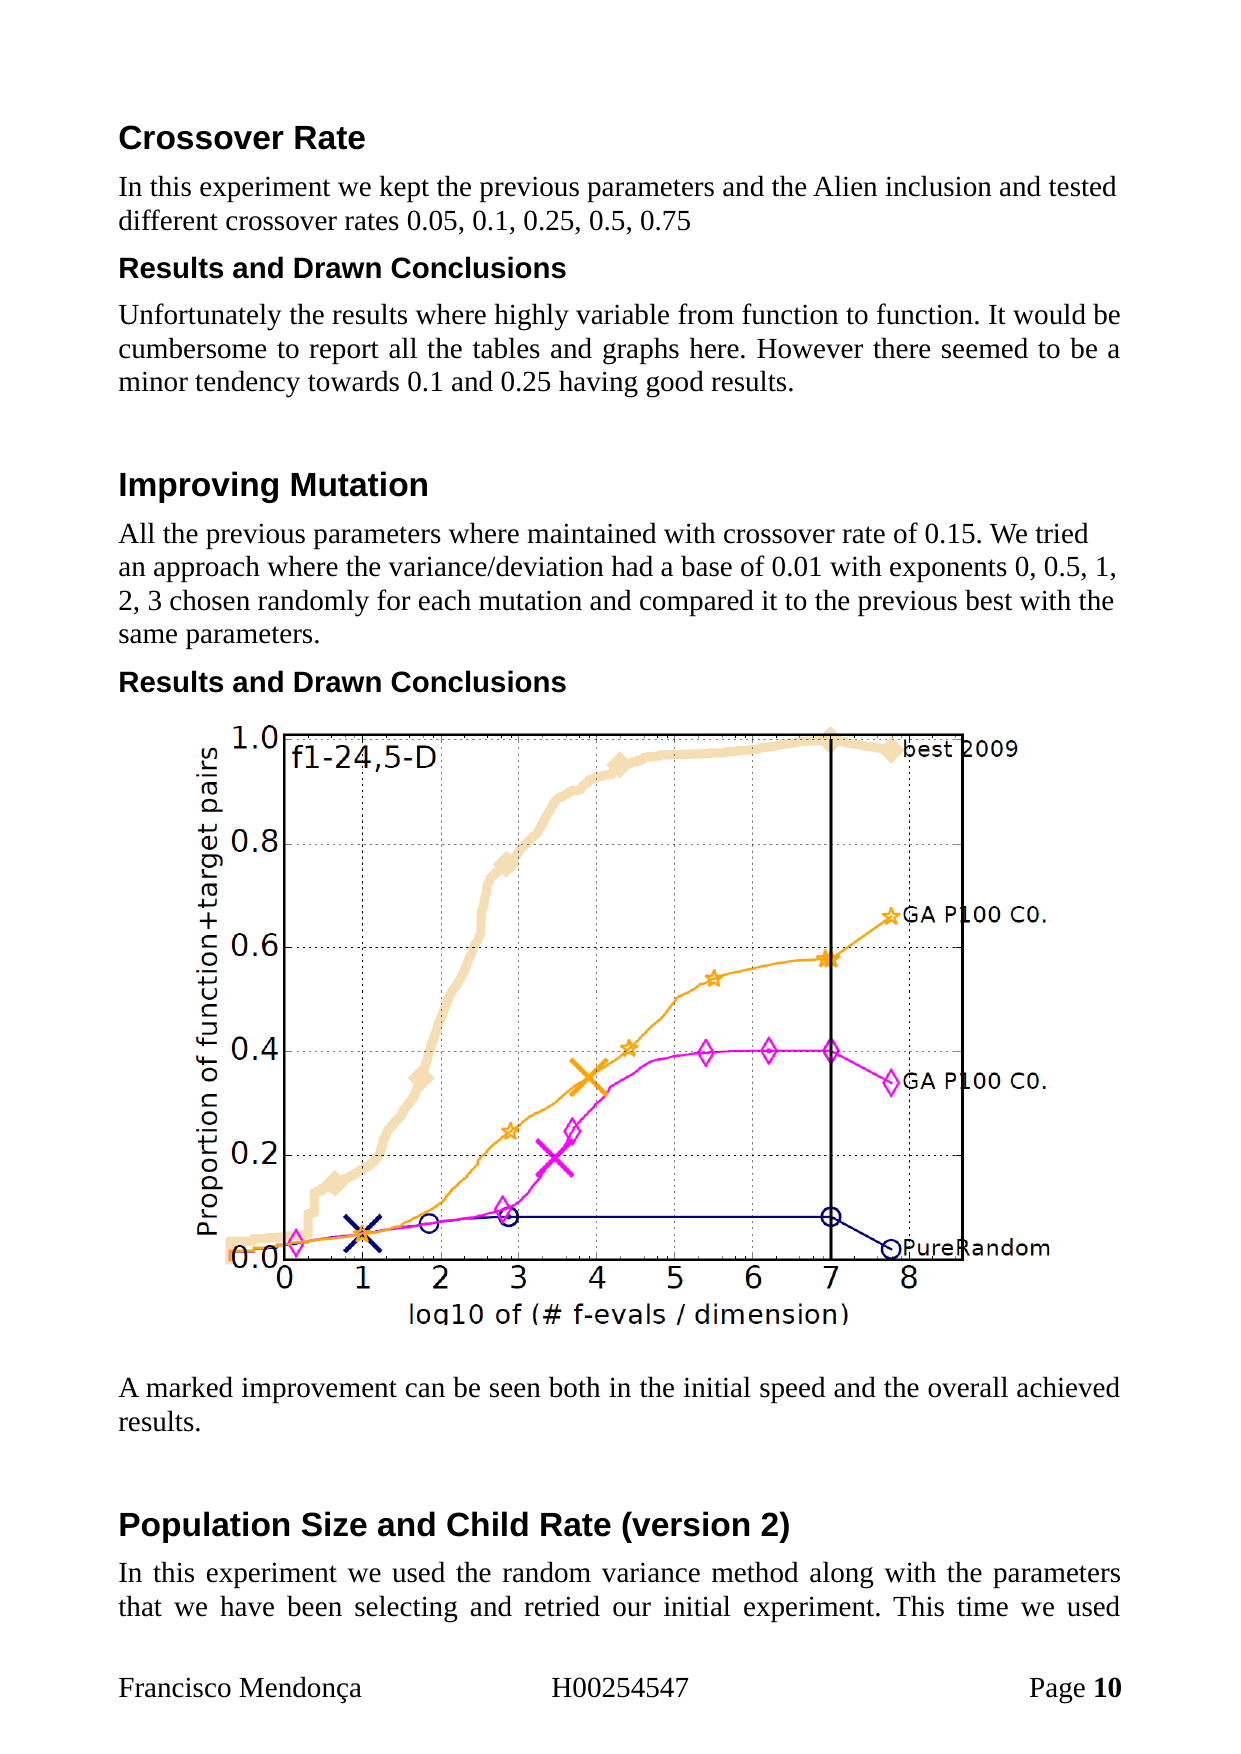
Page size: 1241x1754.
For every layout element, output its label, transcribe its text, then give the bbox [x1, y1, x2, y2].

subtitle Results and Drawn Conclusions [118, 251, 1122, 285]
text In this experiment we kept the previous parameters and the Alien inclusion and tested different crossover rates 0.05, 0.1, 0.25, 0.5, 0.75 [118, 169, 1122, 236]
text All the previous parameters where maintained with crossover rate of 0.15. We tried an approach where the variance/deviation had a base of 0.01 with exponents 0, 0.5, 1, 2, 3 chosen randomly for each mutation and compared it to the previous best with the same parameters. [118, 516, 1122, 650]
text Unfortunately the results where highly variable from function to function. It would be cumbersome to report all the tables and graphs here. However there seemed to be a minor tendency towards 0.1 and 0.25 having good results. [118, 297, 1122, 398]
subtitle Crossover Rate [118, 118, 1122, 157]
subtitle Results and Drawn Conclusions [118, 664, 1122, 698]
text A marked improvement can be seen both in the initial speed and the overall achieved results. [118, 1371, 1122, 1438]
subtitle Improving Mutation [118, 465, 1122, 503]
subtitle Population Size and Child Rate (version 2) [118, 1504, 1122, 1543]
text In this experiment we used the random variance method along with the parameters that we have been selecting and retried our initial experiment. This time we used [118, 1556, 1122, 1623]
picture [190, 710, 1050, 1325]
